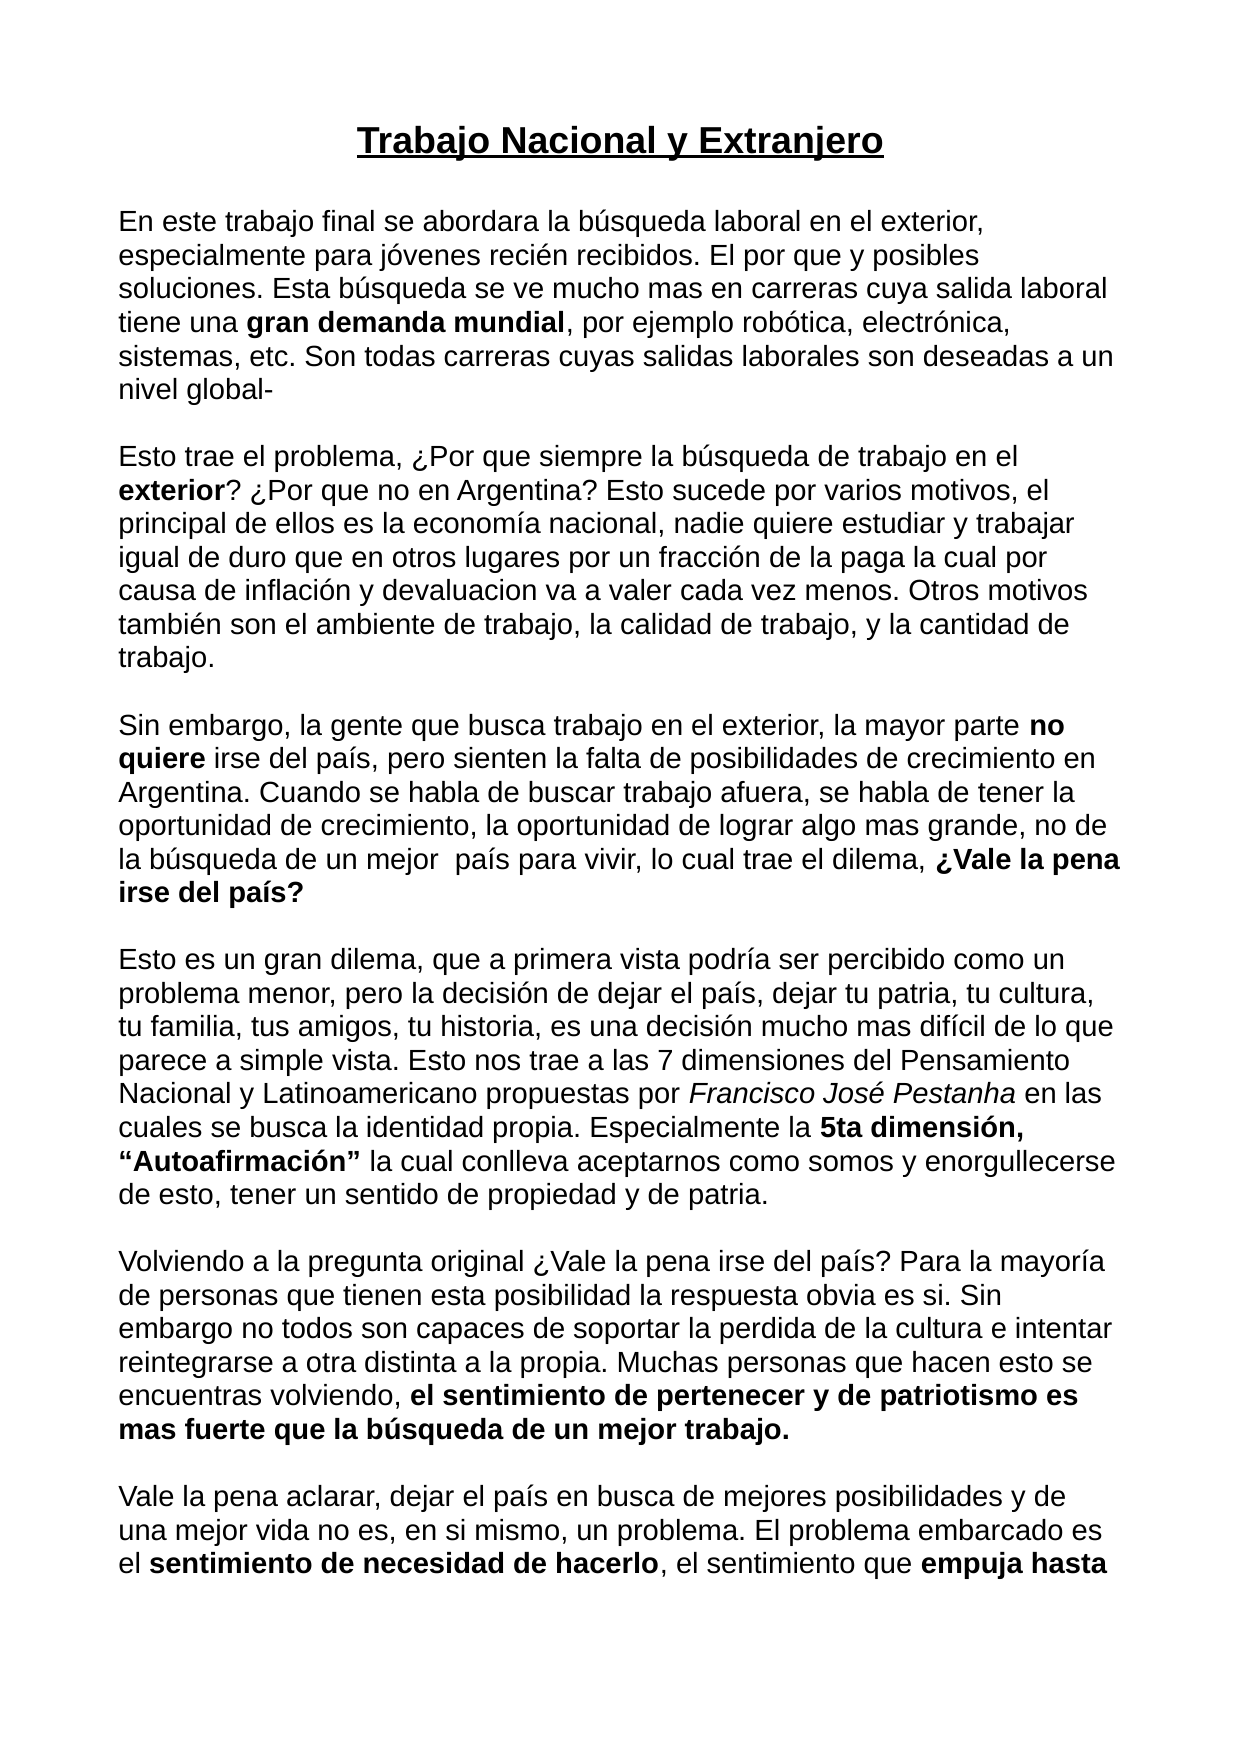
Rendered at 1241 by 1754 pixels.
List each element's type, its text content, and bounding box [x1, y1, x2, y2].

text En este trabajo final se abordara la búsqueda laboral en el exterior, especialmente para jóvenes recién recibidos. El por que y posibles soluciones. Esta búsqueda se ve mucho mas en carreras cuya salida laboral tiene una gran demanda mundial, por ejemplo robótica, electrónica, sistemas, etc. Son todas carreras cuyas salidas laborales son deseadas a un nivel global- [118, 204, 1122, 406]
text Volviendo a la pregunta original ¿Vale la pena irse del país? Para la mayoría de personas que tienen esta posibilidad la respuesta obvia es si. Sin embargo no todos son capaces de soportar la perdida de la cultura e intentar reintegrarse a otra distinta a la propia. Muchas personas que hacen esto se encuentras volviendo, el sentimiento de pertenecer y de patriotismo es mas fuerte que la búsqueda de un mejor trabajo. [118, 1244, 1122, 1445]
text Esto trae el problema, ¿Por que siempre la búsqueda de trabajo en el exterior? ¿Por que no en Argentina? Esto sucede por varios motivos, el principal de ellos es la economía nacional, nadie quiere estudiar y trabajar igual de duro que en otros lugares por un fracción de la paga la cual por causa de inflación y devaluacion va a valer cada vez menos. Otros motivos también son el ambiente de trabajo, la calidad de trabajo, y la cantidad de trabajo. [118, 439, 1122, 674]
text Esto es un gran dilema, que a primera vista podría ser percibido como un problema menor, pero la decisión de dejar el país, dejar tu patria, tu cultura, tu familia, tus amigos, tu historia, es una decisión mucho mas difícil de lo que parece a simple vista. Esto nos trae a las 7 dimensiones del Pensamiento Nacional y Latinoamericano propuestas por Francisco José Pestanha en las cuales se busca la identidad propia. Especialmente la 5ta dimensión, “Autoafirmación” la cual conlleva aceptarnos como somos y enorgullecerse de esto, tener un sentido de propiedad y de patria. [118, 942, 1122, 1211]
text Sin embargo, la gente que busca trabajo en el exterior, la mayor parte no quiere irse del país, pero sienten la falta de posibilidades de crecimiento en Argentina. Cuando se habla de buscar trabajo afuera, se habla de tener la oportunidad de crecimiento, la oportunidad de lograr algo mas grande, no de la búsqueda de un mejor país para vivir, lo cual trae el dilema, ¿Vale la pena irse del país? [118, 707, 1122, 909]
text Trabajo Nacional y Extranjero [118, 118, 1122, 161]
text Vale la pena aclarar, dejar el país en busca de mejores posibilidades y de una mejor vida no es, en si mismo, un problema. El problema embarcado es el sentimiento de necesidad de hacerlo, el sentimiento que empuja hasta [118, 1479, 1122, 1579]
